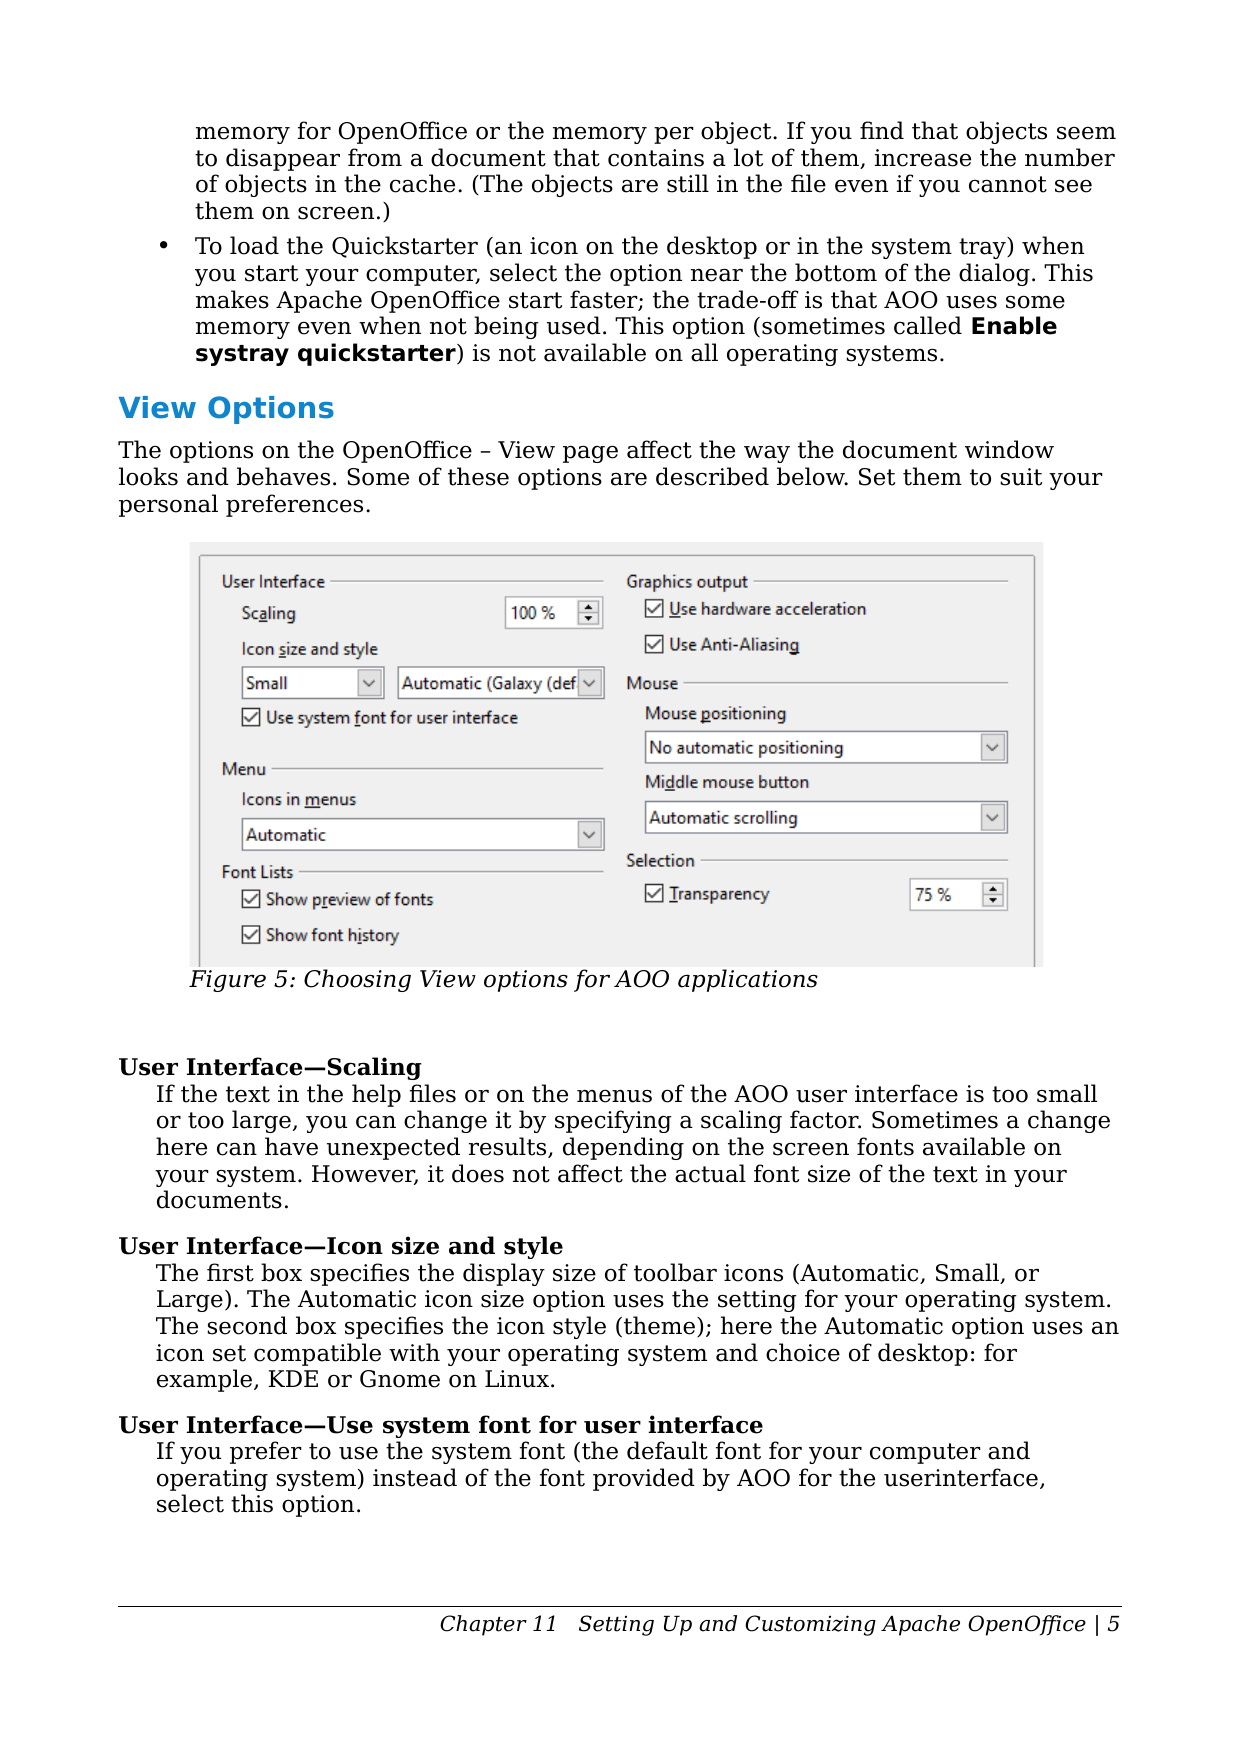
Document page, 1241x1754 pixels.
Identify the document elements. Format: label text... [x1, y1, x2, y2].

text Figure 5: Choosing View options for AOO applications [189, 967, 1043, 993]
text If you prefer to use the system font (the default font for your computer and operating system) instead of the font provided by AOO for the userinterface, select this option. [156, 1438, 1122, 1518]
subtitle View Options [118, 391, 1122, 425]
picture [189, 542, 1044, 967]
list To load the Quickstarter (an icon on the desktop or in the system tray) when you start your computer, select the option near the bottom of the dialog. This makes Apache OpenOffice start faster; the trade-off is that AOO uses some memory even when not being used. This option (sometimes called Enable systray quickstarter) is not available on all operating systems. [156, 231, 1122, 367]
text User Interface—Scaling [118, 1054, 1122, 1081]
text The options on the OpenOffice – View page affect the way the document window looks and behaves. Some of these options are described below. Set them to suit your personal preferences. [118, 437, 1122, 517]
text User Interface—Use system font for user interface [118, 1411, 1122, 1438]
list memory for OpenOffice or the memory per object. If you find that objects seem to disappear from a document that contains a lot of them, increase the number of objects in the cache. (The objects are still in the file even if you cannot see them on screen.) [156, 118, 1122, 225]
text If the text in the help files or on the menus of the AOO user interface is too small or too large, you can change it by specifying a scaling factor. Sometimes a change here can have unexpected results, depending on the screen fonts available on your system. However, it does not affect the actual font size of the text in your documents. [156, 1081, 1122, 1214]
text User Interface—Icon size and style [118, 1233, 1122, 1260]
text The first box specifies the display size of toolbar icons (Automatic, Small, or Large). The Automatic icon size option uses the setting for your operating system. The second box specifies the icon style (theme); here the Automatic option uses an icon set compatible with your operating system and choice of desktop: for example, KDE or Gnome on Linux. [156, 1260, 1122, 1393]
